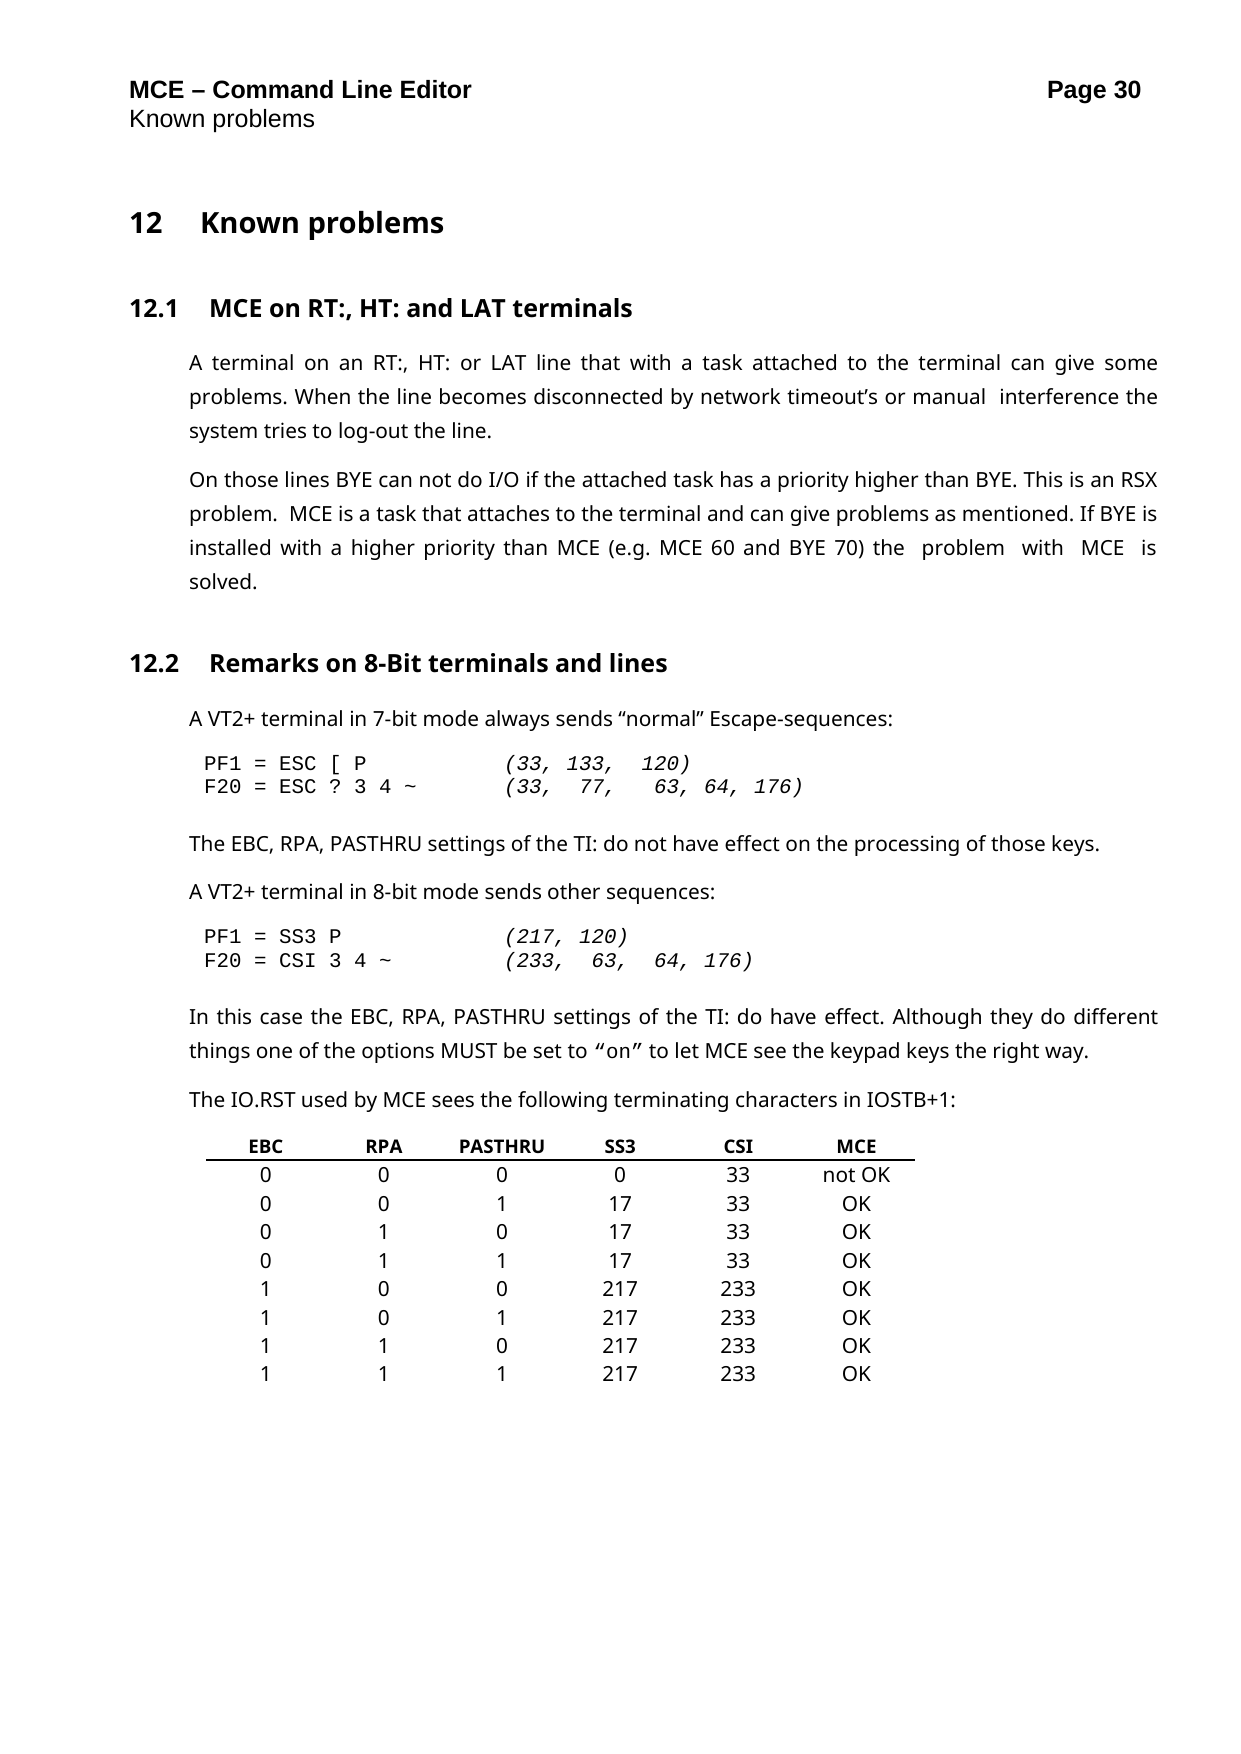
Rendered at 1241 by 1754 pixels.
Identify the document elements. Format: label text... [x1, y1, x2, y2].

text A terminal on an RT:, HT: or LAT line that with a task attached to the terminal can give some problems. When the line becomes disconnected by network timeout’s or manual interference the system tries to log-out the line. [189, 348, 1159, 445]
table_cell 1 [206, 1360, 324, 1388]
table_cell 0 [206, 1189, 324, 1217]
table_cell OK [797, 1331, 915, 1359]
text The EBC, RPA, PASTHRU settings of the TI: do not have effect on the processing of those keys. [189, 829, 1159, 857]
table_cell 217 [561, 1360, 679, 1388]
text PF1 = SS3 P (217, 120) [204, 926, 1159, 949]
table_cell 0 [443, 1161, 561, 1189]
table_cell 0 [325, 1274, 443, 1303]
table_cell 217 [561, 1274, 679, 1303]
table_cell 33 [679, 1218, 797, 1246]
subtitle MCE on RT:, HT: and LAT terminals [129, 290, 1159, 324]
table_cell OK [797, 1189, 915, 1217]
text PF1 = ESC [ P (33, 133, 120) [204, 753, 1159, 776]
table_cell 1 [206, 1274, 324, 1303]
text F20 = ESC ? 3 4 ~ (33, 77, 63, 64, 176) [204, 776, 1159, 800]
table_cell 17 [561, 1189, 679, 1217]
table_header SS3 [561, 1134, 679, 1159]
table_cell 0 [325, 1161, 443, 1189]
table_cell 0 [325, 1303, 443, 1331]
table_cell 0 [325, 1189, 443, 1217]
text The IO.RST used by MCE sees the following terminating characters in IOSTB+1: [189, 1085, 1159, 1113]
table_cell 0 [206, 1246, 324, 1274]
table_cell not OK [797, 1161, 915, 1189]
table_cell 1 [325, 1331, 443, 1359]
table_cell OK [797, 1274, 915, 1303]
table_cell 17 [561, 1218, 679, 1246]
table_cell 1 [206, 1331, 324, 1359]
table_cell OK [797, 1303, 915, 1331]
table_cell 233 [679, 1274, 797, 1303]
subtitle Known problems [129, 203, 1159, 242]
text In this case the EBC, RPA, PASTHRU settings of the TI: do have effect. Although they do different things one of the options MUST be set to “on” to let MCE see the keypad keys the right way. [189, 1002, 1159, 1064]
table_cell 17 [561, 1246, 679, 1274]
table_cell 0 [443, 1274, 561, 1303]
table_cell 0 [443, 1218, 561, 1246]
table_cell 33 [679, 1189, 797, 1217]
table_cell 217 [561, 1331, 679, 1359]
table_header RPA [325, 1134, 443, 1159]
text F20 = CSI 3 4 ~ (233, 63, 64, 176) [204, 949, 1159, 973]
table_cell OK [797, 1360, 915, 1388]
table_cell 1 [206, 1303, 324, 1331]
table_cell 0 [206, 1218, 324, 1246]
subtitle Remarks on 8-Bit terminals and lines [129, 646, 1159, 680]
table_cell 0 [206, 1161, 324, 1189]
table_header CSI [679, 1134, 797, 1159]
table_header EBC [206, 1134, 324, 1159]
table_cell 1 [443, 1303, 561, 1331]
table_cell OK [797, 1246, 915, 1274]
table_cell 217 [561, 1303, 679, 1331]
table_cell 1 [443, 1360, 561, 1388]
table_header MCE [797, 1134, 915, 1159]
table_cell 33 [679, 1161, 797, 1189]
table_cell OK [797, 1218, 915, 1246]
table_cell 1 [325, 1246, 443, 1274]
table_cell 233 [679, 1303, 797, 1331]
table_cell 233 [679, 1360, 797, 1388]
table_cell 33 [679, 1246, 797, 1274]
table_cell 0 [561, 1161, 679, 1189]
text A VT2+ terminal in 8-bit mode sends other sequences: [189, 877, 1159, 906]
table_cell 233 [679, 1331, 797, 1359]
table_cell 0 [443, 1331, 561, 1359]
table_cell 1 [325, 1360, 443, 1388]
text On those lines BYE can not do I/O if the attached task has a priority higher than BYE. This is an RSX problem. MCE is a task that attaches to the terminal and can give problems as mentioned. If BYE is installed with a higher priority than MCE (e.g. MCE 60 and BYE 70) the problem with MCE is solved. [189, 465, 1159, 596]
table_cell 1 [325, 1218, 443, 1246]
text A VT2+ terminal in 7-bit mode always sends “normal” Escape-sequences: [189, 704, 1159, 732]
table_cell 1 [443, 1246, 561, 1274]
table_cell 1 [443, 1189, 561, 1217]
table_header PASTHRU [443, 1134, 561, 1159]
